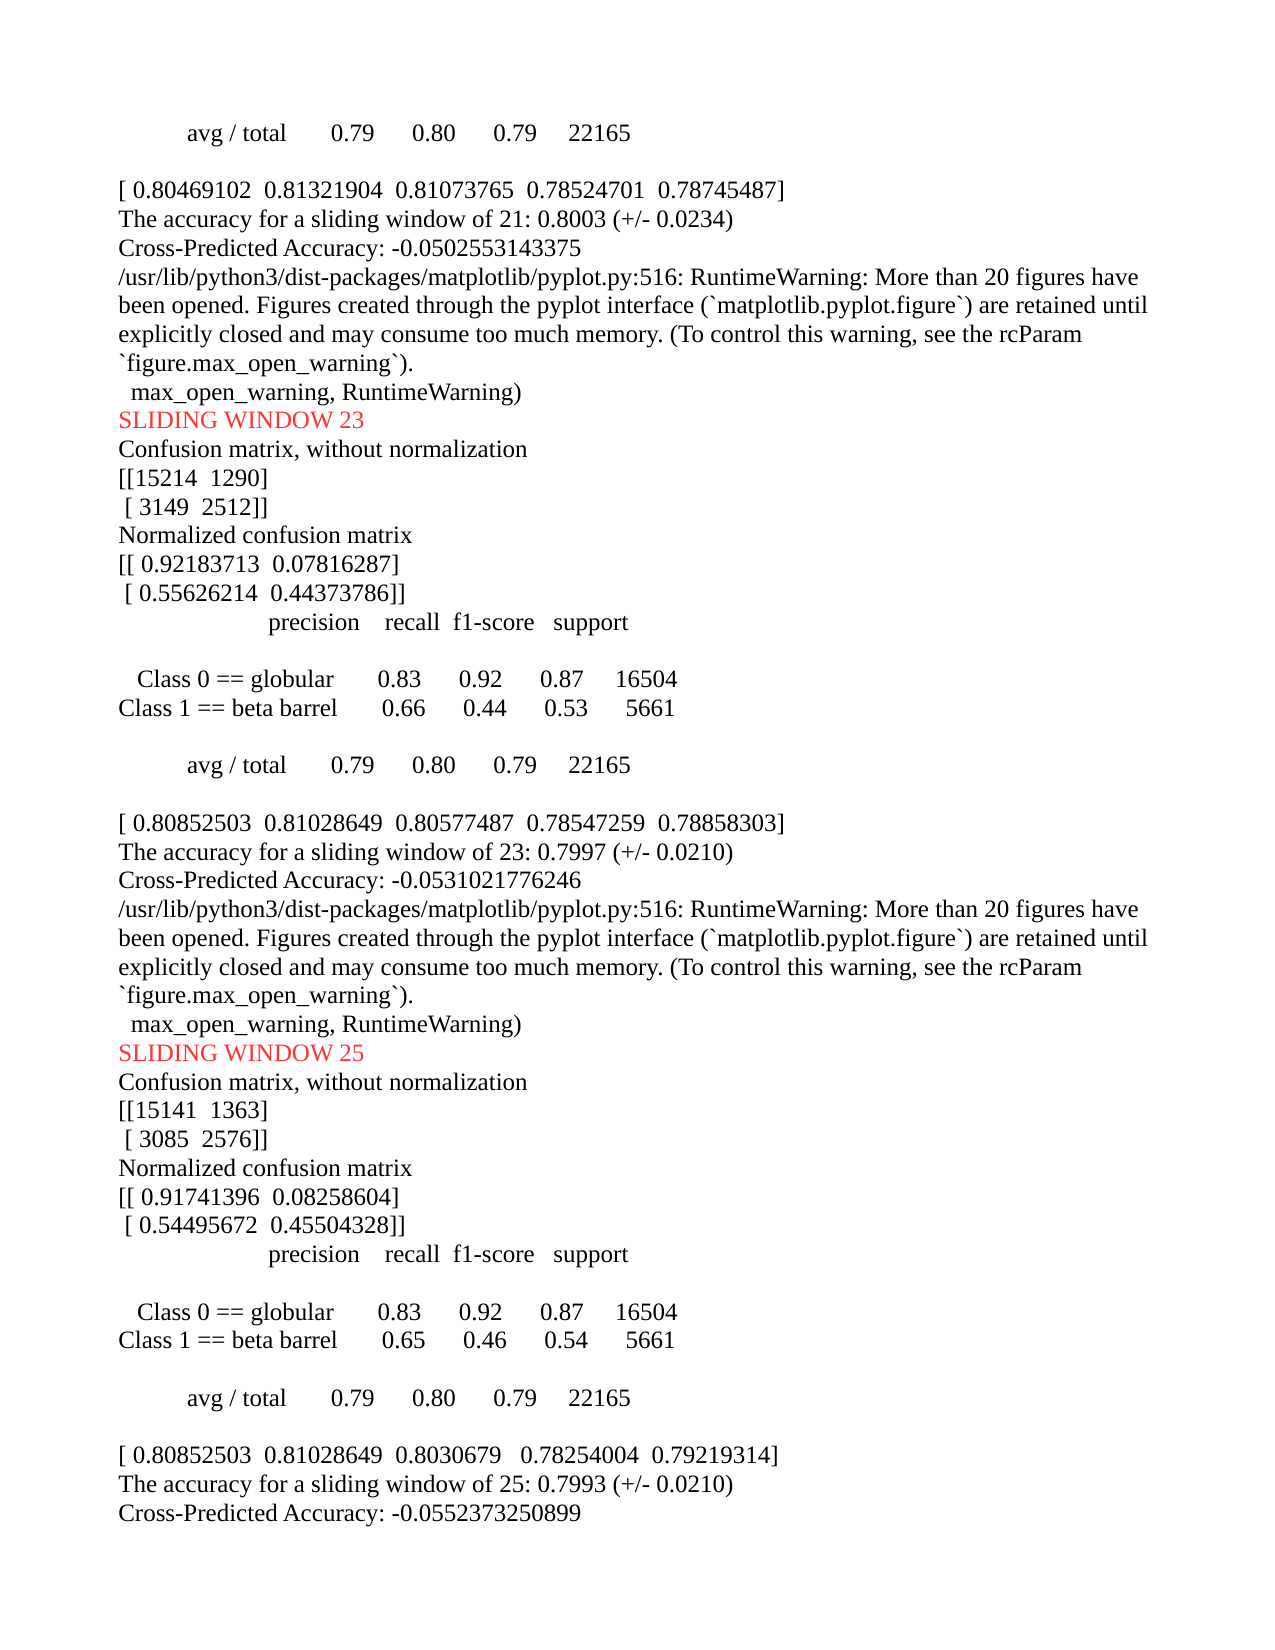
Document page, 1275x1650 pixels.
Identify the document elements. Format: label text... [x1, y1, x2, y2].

text /usr/lib/python3/dist-packages/matplotlib/pyplot.py:516: RuntimeWarning: More than 20 figures have been opened. Figures created through the pyplot interface (`matplotlib.pyplot.figure`) are retained until explicitly closed and may consume too much memory. (To control this warning, see the rcParam `figure.max_open_warning`). [118, 262, 1157, 377]
text Confusion matrix, without normalization [118, 434, 1157, 463]
text [[ 0.91741396 0.08258604] [118, 1182, 1157, 1211]
text The accuracy for a sliding window of 23: 0.7997 (+/- 0.0210) [118, 837, 1157, 866]
text [ 3085 2576]] [118, 1124, 1157, 1153]
text Class 0 == globular 0.83 0.92 0.87 16504 [118, 1297, 1157, 1326]
text Class 1 == beta barrel 0.65 0.46 0.54 5661 [118, 1326, 1157, 1354]
text Class 1 == beta barrel 0.66 0.44 0.53 5661 [118, 693, 1157, 722]
text max_open_warning, RuntimeWarning) [118, 377, 1157, 406]
text SLIDING WINDOW 25 [118, 1038, 1157, 1067]
text Cross-Predicted Accuracy: -0.0502553143375 [118, 233, 1157, 262]
text The accuracy for a sliding window of 25: 0.7993 (+/- 0.0210) [118, 1469, 1157, 1498]
text precision recall f1-score support [118, 607, 1157, 636]
text /usr/lib/python3/dist-packages/matplotlib/pyplot.py:516: RuntimeWarning: More than 20 figures have been opened. Figures created through the pyplot interface (`matplotlib.pyplot.figure`) are retained until explicitly closed and may consume too much memory. (To control this warning, see the rcParam `figure.max_open_warning`). [118, 894, 1157, 1009]
text avg / total 0.79 0.80 0.79 22165 [118, 751, 1157, 779]
text [ 0.80852503 0.81028649 0.80577487 0.78547259 0.78858303] [118, 808, 1157, 837]
text avg / total 0.79 0.80 0.79 22165 [118, 1383, 1157, 1412]
text Confusion matrix, without normalization [118, 1067, 1157, 1096]
text precision recall f1-score support [118, 1239, 1157, 1268]
text Class 0 == globular 0.83 0.92 0.87 16504 [118, 664, 1157, 693]
text [[15214 1290] [118, 463, 1157, 492]
text [ 0.55626214 0.44373786]] [118, 578, 1157, 607]
text [ 0.54495672 0.45504328]] [118, 1211, 1157, 1239]
text [ 0.80469102 0.81321904 0.81073765 0.78524701 0.78745487] [118, 176, 1157, 204]
text [ 3149 2512]] [118, 492, 1157, 521]
text The accuracy for a sliding window of 21: 0.8003 (+/- 0.0234) [118, 204, 1157, 233]
text SLIDING WINDOW 23 [118, 406, 1157, 434]
text Cross-Predicted Accuracy: -0.0552373250899 [118, 1498, 1157, 1527]
text [ 0.80852503 0.81028649 0.8030679 0.78254004 0.79219314] [118, 1441, 1157, 1469]
text [[ 0.92183713 0.07816287] [118, 549, 1157, 578]
text Normalized confusion matrix [118, 1153, 1157, 1182]
text max_open_warning, RuntimeWarning) [118, 1009, 1157, 1038]
text [[15141 1363] [118, 1096, 1157, 1124]
text Cross-Predicted Accuracy: -0.0531021776246 [118, 866, 1157, 894]
text Normalized confusion matrix [118, 521, 1157, 549]
text avg / total 0.79 0.80 0.79 22165 [118, 118, 1157, 147]
